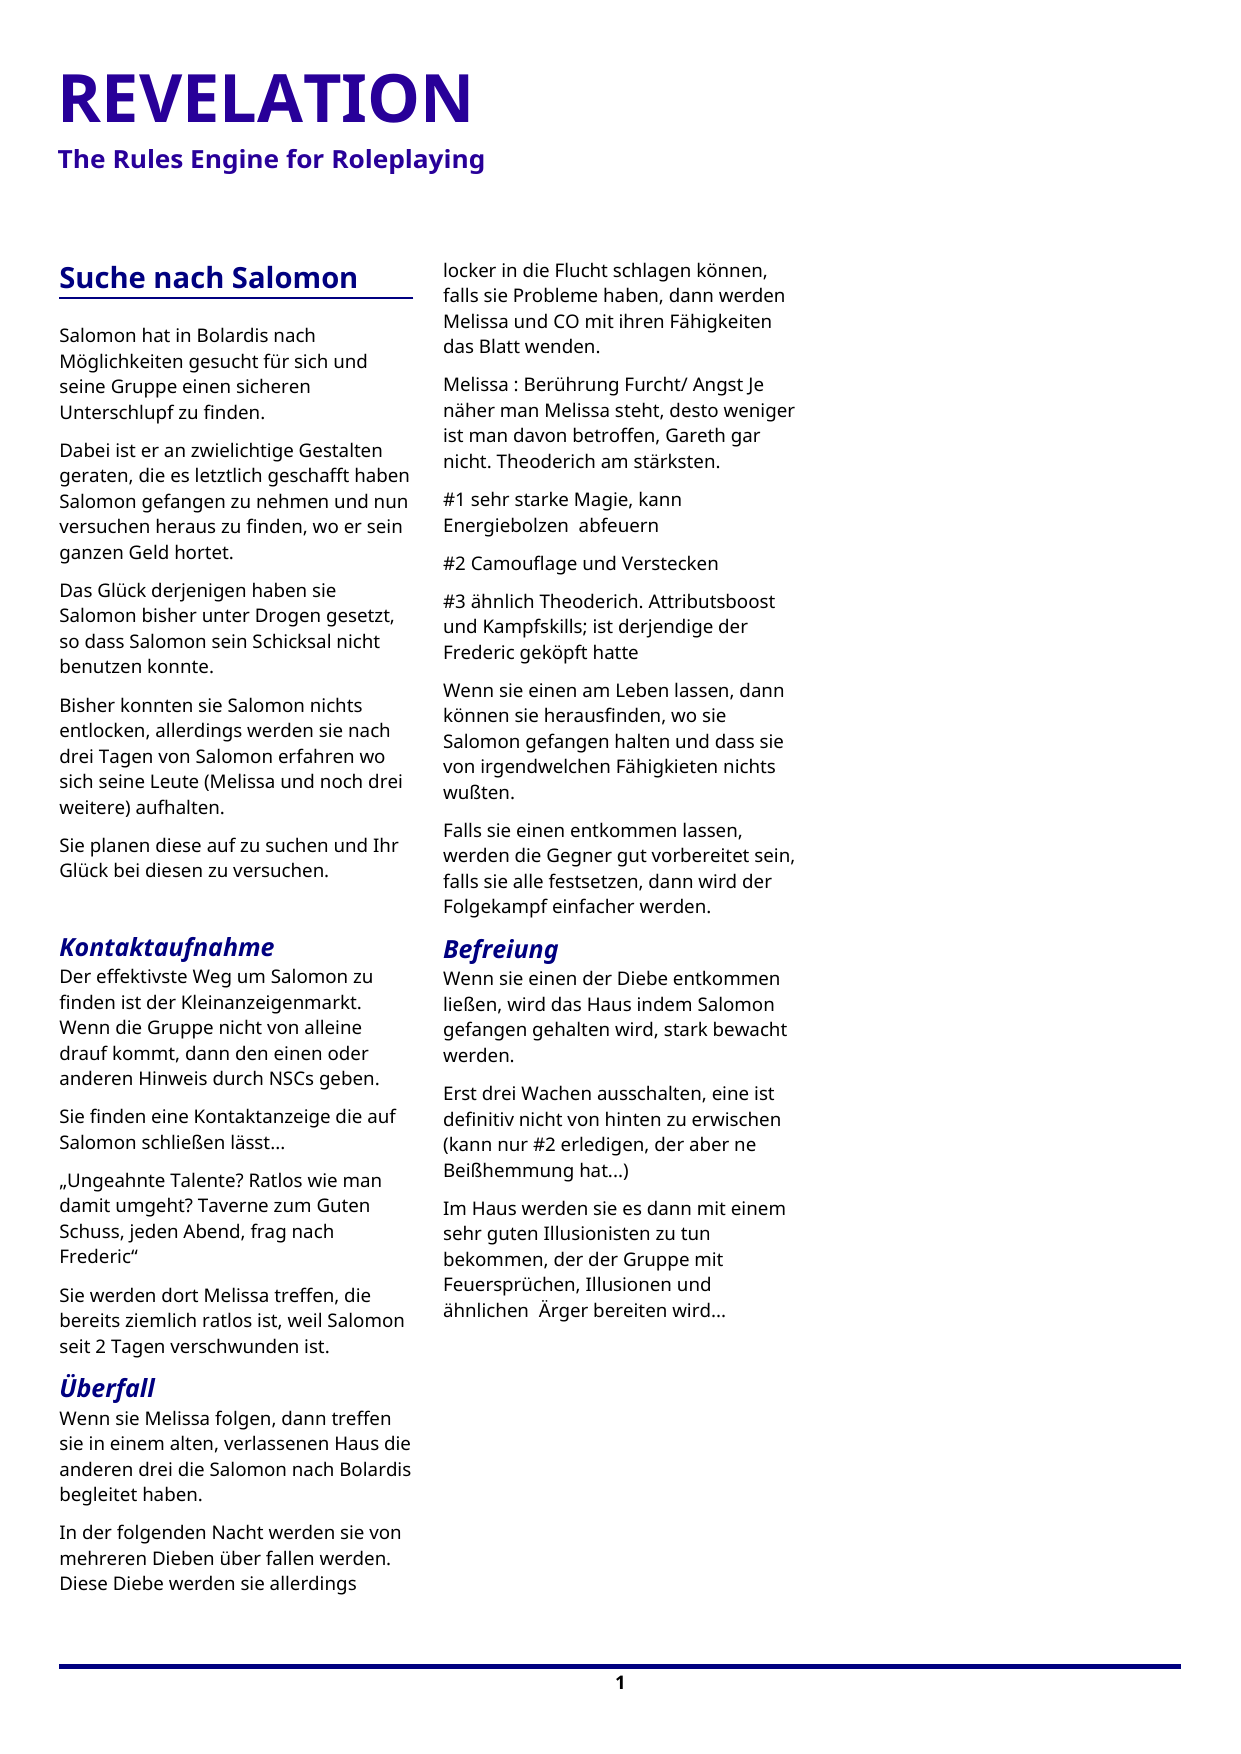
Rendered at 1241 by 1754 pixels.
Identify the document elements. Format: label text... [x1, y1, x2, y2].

text Salomon hat in Bolardis nach Möglichkeiten gesucht für sich und seine Gruppe einen sicheren Unterschlupf zu finden. [59, 323, 413, 425]
text locker in die Flucht schlagen können, falls sie Probleme haben, dann werden Melissa und CO mit ihren Fähigkeiten das Blatt wenden. [443, 257, 797, 359]
subtitle Kontaktaufnahme [59, 929, 413, 964]
text Das Glück derjenigen haben sie Salomon bisher unter Drogen gesetzt, so dass Salomon sein Schicksal nicht benutzen konnte. [59, 577, 413, 679]
text #3 ähnlich Theoderich. Attributsboost und Kampfskills; ist derjendige der Frederic geköpft hatte [443, 588, 797, 664]
text Der effektivste Weg um Salomon zu finden ist der Kleinanzeigenmarkt. Wenn die Gruppe nicht von alleine drauf kommt, dann den einen oder anderen Hinweis durch NSCs geben. [59, 964, 413, 1091]
text Wenn sie einen am Leben lassen, dann können sie herausfinden, wo sie Salomon gefangen halten und dass sie von irgendwelchen Fähigkieten nichts wußten. [443, 677, 797, 804]
text Dabei ist er an zwielichtige Gestalten geraten, die es letztlich geschafft haben Salomon gefangen zu nehmen und nun versuchen heraus zu finden, wo er sein ganzen Geld hortet. [59, 437, 413, 565]
text Wenn sie einen der Diebe entkommen ließen, wird das Haus indem Salomon gefangen gehalten wird, stark bewacht werden. [443, 966, 797, 1068]
subtitle Überfall [59, 1371, 413, 1405]
text Bisher konnten sie Salomon nichts entlocken, allerdings werden sie nach drei Tagen von Salomon erfahren wo sich seine Leute (Melissa und noch drei weitere) aufhalten. [59, 692, 413, 819]
text Melissa : Berührung Furcht/ Angst Je näher man Melissa steht, desto weniger ist man davon betroffen, Gareth gar nicht. Theoderich am stärksten. [443, 372, 797, 474]
text Erst drei Wachen ausschalten, eine ist definitiv nicht von hinten zu erwischen (kann nur #2 erledigen, der aber ne Beißhemmung hat...) [443, 1080, 797, 1182]
subtitle Suche nach Salomon [59, 257, 413, 297]
text Sie finden eine Kontaktanzeige die auf Salomon schließen lässt... [59, 1104, 413, 1155]
text Im Haus werden sie es dann mit einem sehr guten Illusionisten zu tun bekommen, der der Gruppe mit Feuersprüchen, Illusionen und ähnlichen Ärger bereiten wird... [443, 1195, 797, 1322]
text Sie werden dort Melissa treffen, die bereits ziemlich ratlos ist, weil Salomon seit 2 Tagen verschwunden ist. [59, 1282, 413, 1358]
text Wenn sie Melissa folgen, dann treffen sie in einem alten, verlassenen Haus die anderen drei die Salomon nach Bolardis begleitet haben. [59, 1405, 413, 1507]
text Sie planen diese auf zu suchen und Ihr Glück bei diesen zu versuchen. [59, 832, 413, 883]
text #1 sehr starke Magie, kann Energiebolzen abfeuern [443, 486, 797, 537]
text „Ungeahnte Talente? Ratlos wie man damit umgeht? Taverne zum Guten Schuss, jeden Abend, frag nach Frederic“ [59, 1167, 413, 1269]
text #2 Camouflage und Verstecken [443, 550, 797, 575]
text Falls sie einen entkommen lassen, werden die Gegner gut vorbereitet sein, falls sie alle festsetzen, dann wird der Folgekampf einfacher werden. [443, 817, 797, 919]
subtitle Befreiung [443, 932, 797, 966]
text In der folgenden Nacht werden sie von mehreren Dieben über fallen werden. Diese Diebe werden sie allerdings [59, 1519, 413, 1596]
